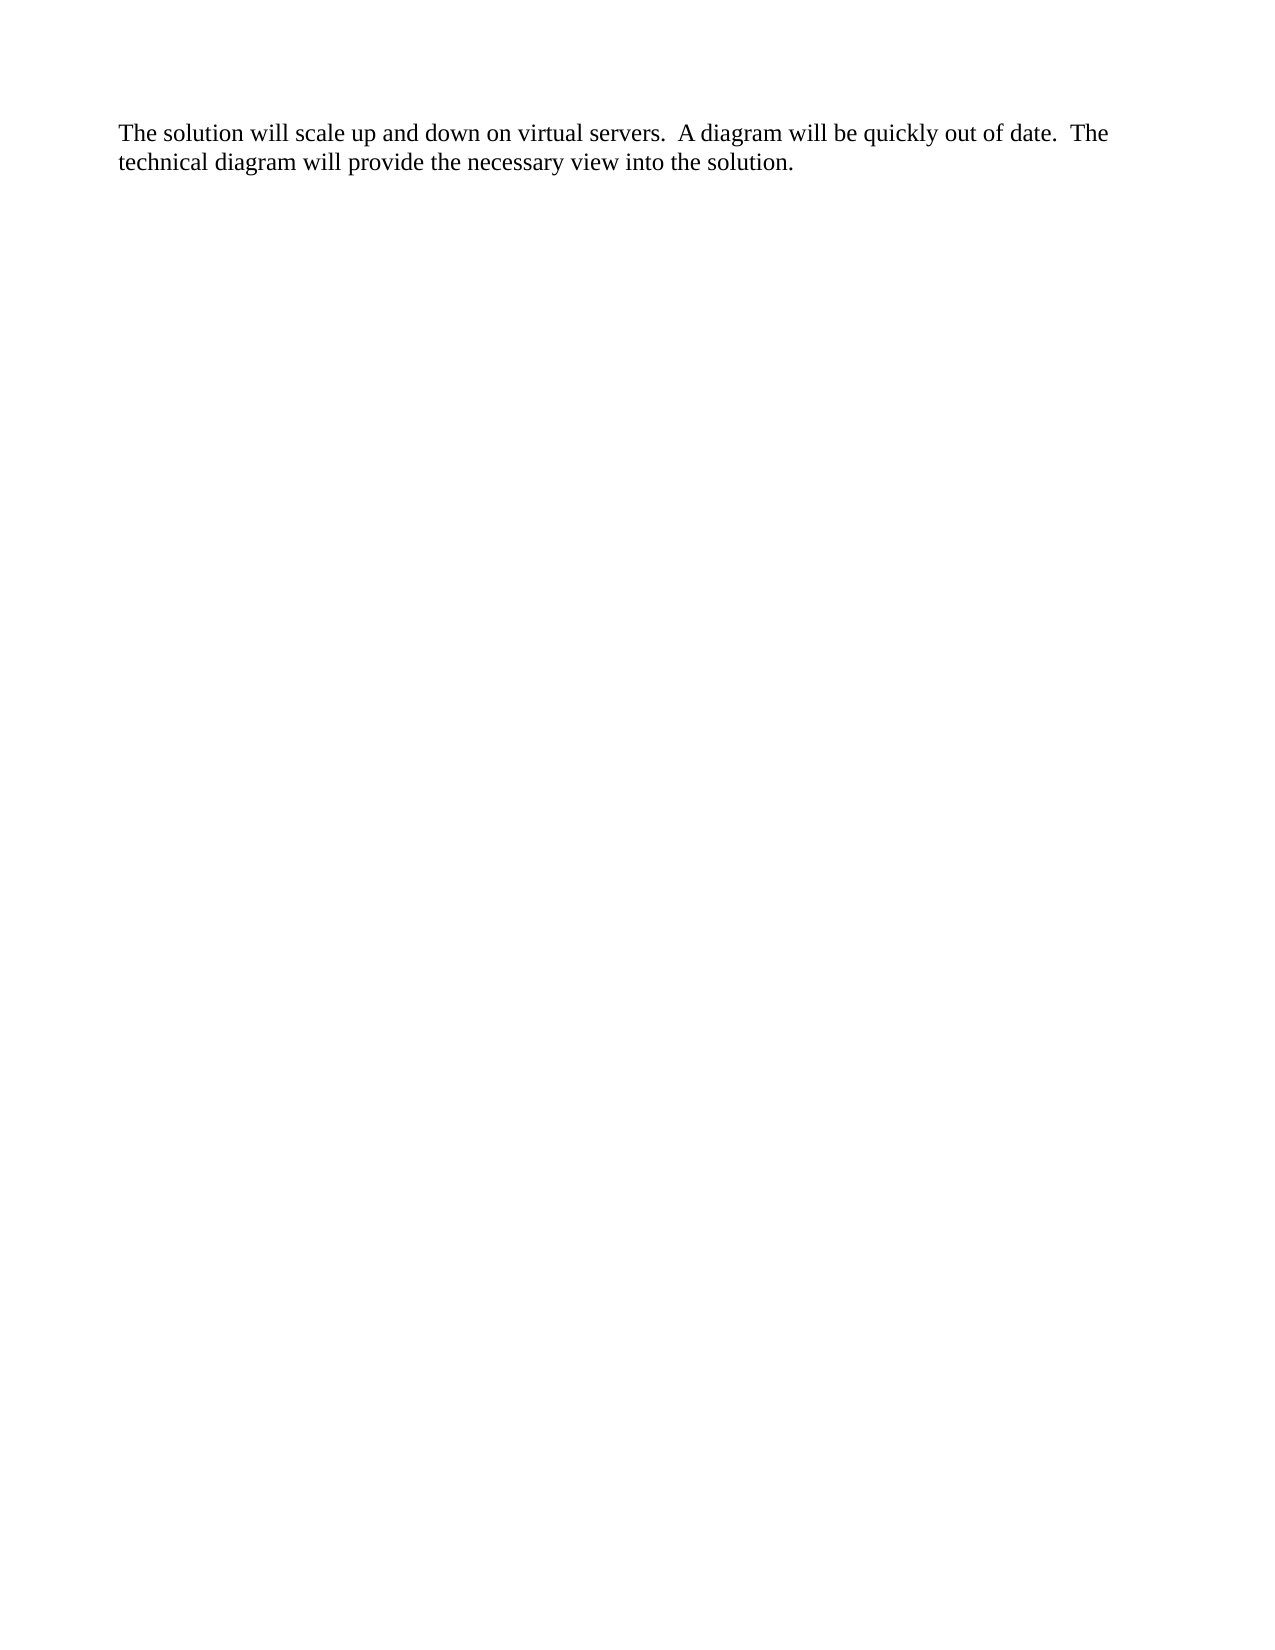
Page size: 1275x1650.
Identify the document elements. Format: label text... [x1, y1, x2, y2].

text The solution will scale up and down on virtual servers. A diagram will be quickly out of date. The technical diagram will provide the necessary view into the solution. [118, 118, 1157, 176]
